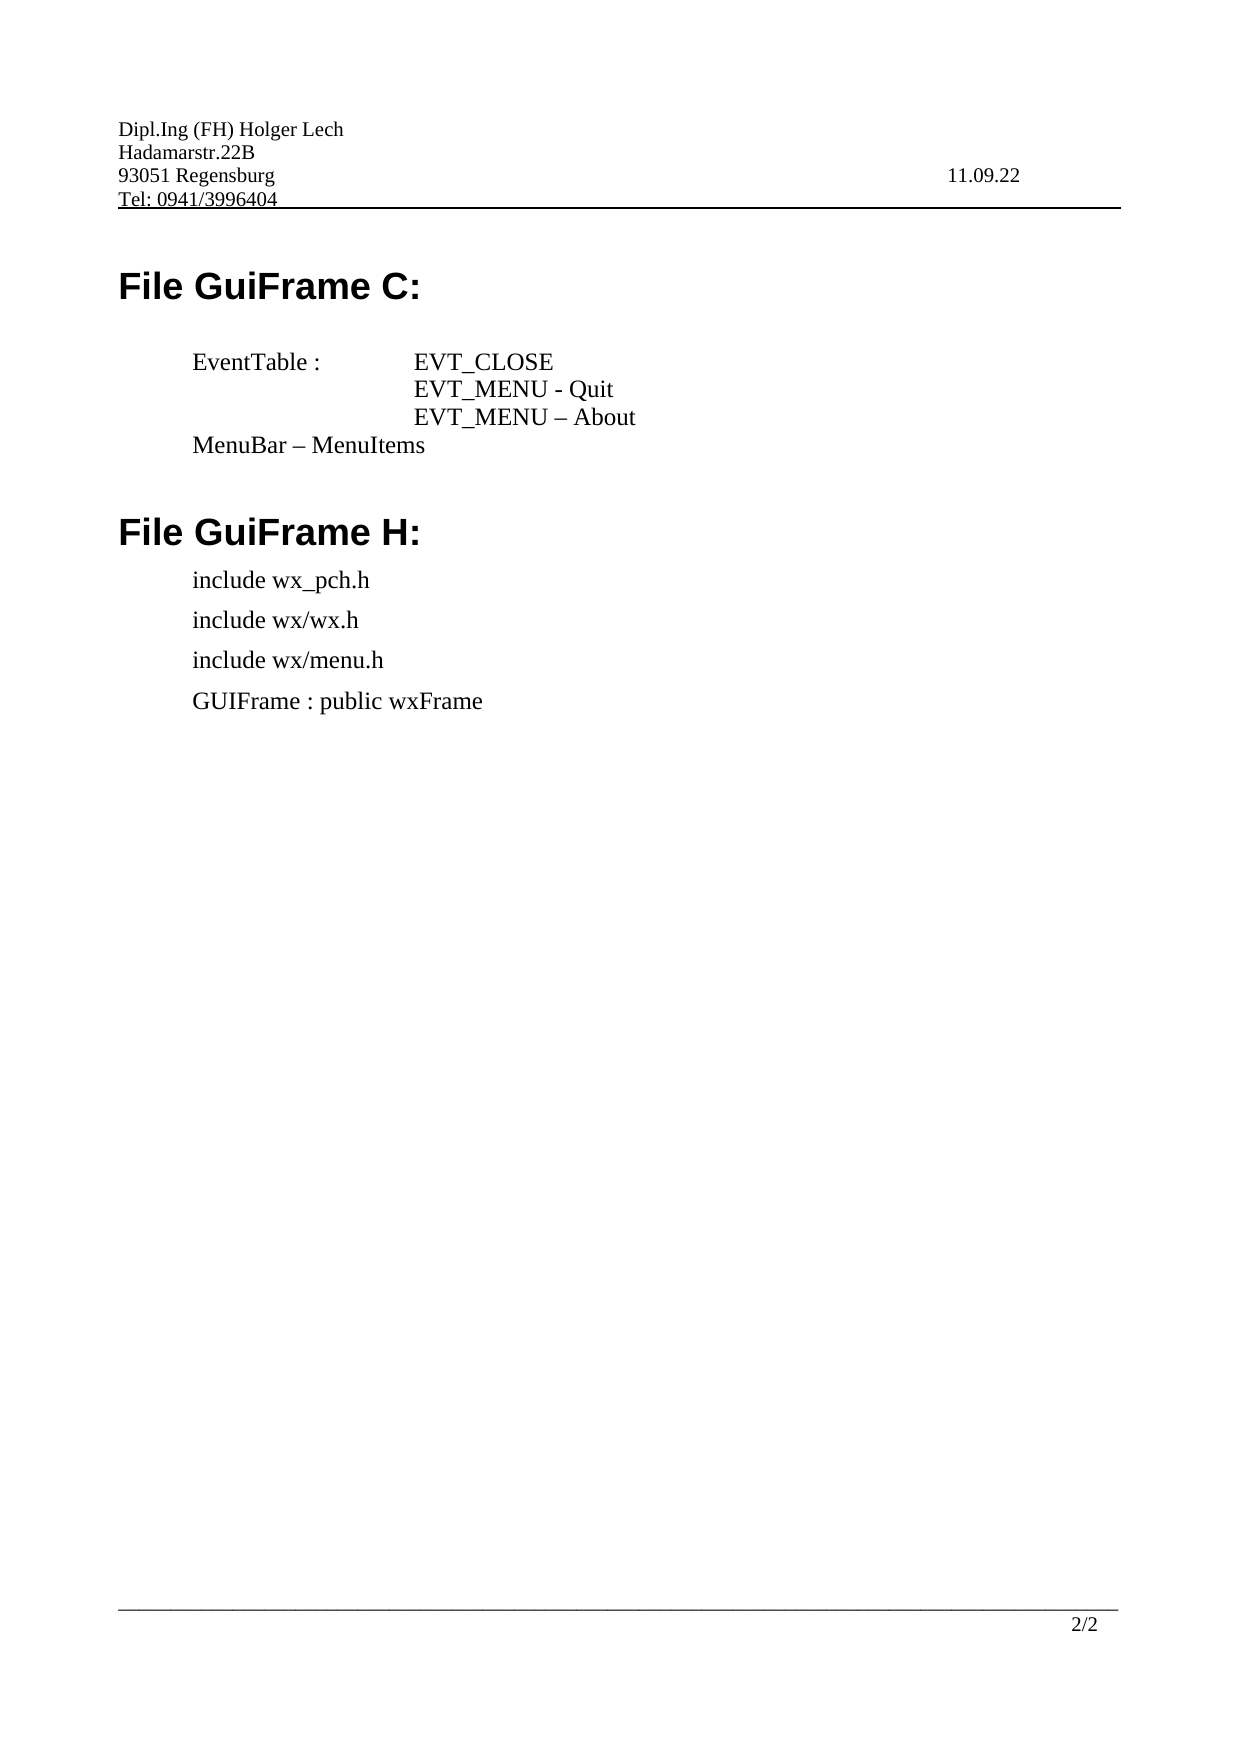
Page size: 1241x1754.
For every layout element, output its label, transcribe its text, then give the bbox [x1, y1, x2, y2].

text EVT_MENU - Quit [118, 375, 1122, 403]
subtitle File GuiFrame H: [118, 511, 1122, 554]
text EVT_MENU – About [118, 403, 1122, 431]
text include wx_pch.h [118, 566, 1122, 594]
subtitle File GuiFrame C: [118, 265, 1122, 307]
text include wx/menu.h [118, 647, 1122, 674]
text MenuBar – MenuItems [118, 431, 1122, 458]
text GUIFrame : public wxFrame [118, 687, 1122, 714]
text include wx/wx.h [118, 606, 1122, 634]
text EventTable : EVT_CLOSE [118, 348, 1122, 375]
